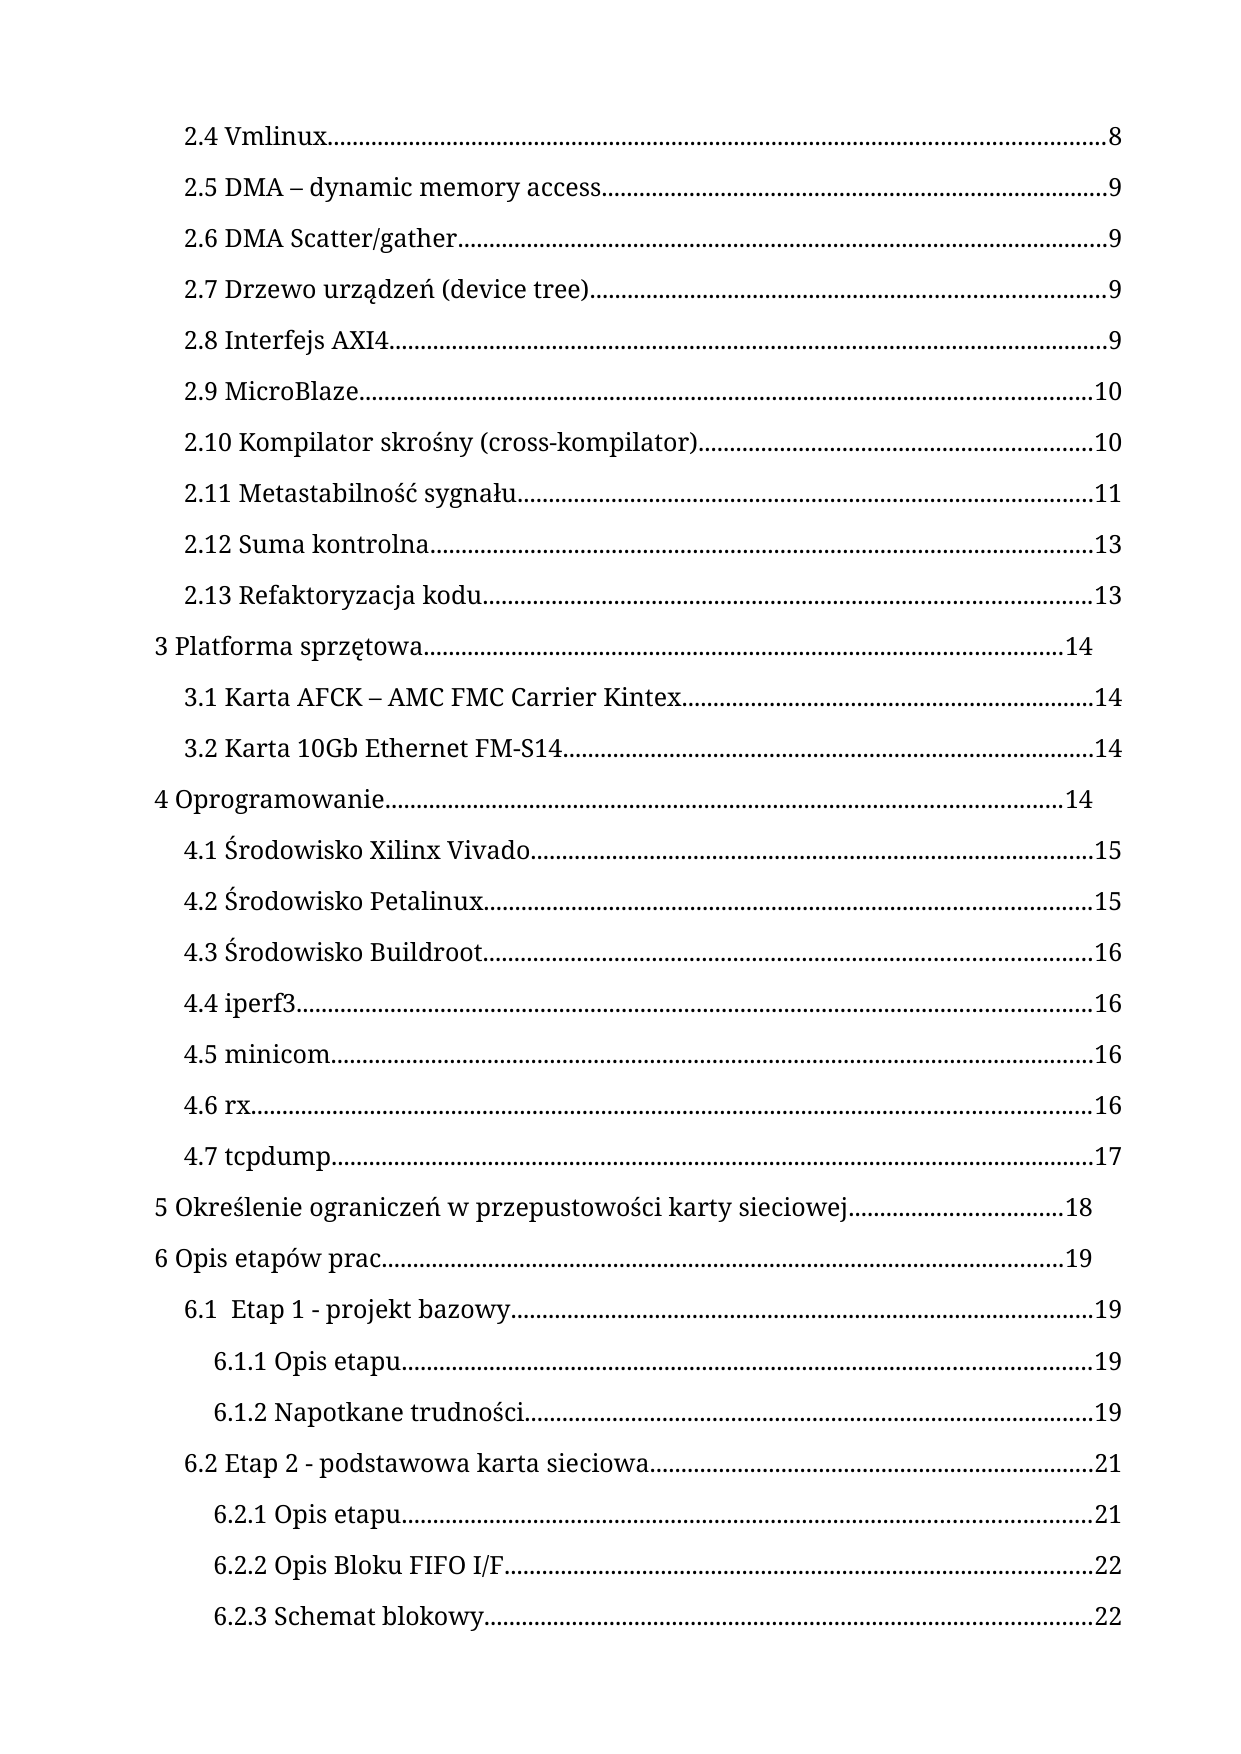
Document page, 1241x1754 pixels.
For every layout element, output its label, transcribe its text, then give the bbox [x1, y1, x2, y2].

text 2.6 DMA Scatter/gather 9 [177, 220, 1122, 254]
text 2.9 MicroBlaze 10 [177, 373, 1122, 407]
text 2.13 Refaktoryzacja kodu 13 [177, 577, 1122, 612]
text 3.1 Karta AFCK – AMC FMC Carrier Kintex 14 [177, 679, 1122, 714]
text 4.5 minicom 16 [177, 1037, 1122, 1071]
text 6.1.2 Napotkane trudności 19 [207, 1394, 1122, 1428]
text 6.2.3 Schemat blokowy 22 [207, 1598, 1122, 1632]
text 6.2 Etap 2 - podstawowa karta sieciowa 21 [177, 1445, 1122, 1479]
text 3.2 Karta 10Gb Ethernet FM-S14 14 [177, 731, 1122, 765]
text 2.8 Interfejs AXI4 9 [177, 322, 1122, 356]
text 2.11 Metastabilność sygnału 11 [177, 475, 1122, 509]
text 6.2.1 Opis etapu 21 [207, 1496, 1122, 1530]
text 4.4 iperf3 16 [177, 986, 1122, 1020]
text 6.1 Etap 1 - projekt bazowy 19 [177, 1292, 1122, 1326]
text 6 Opis etapów prac 19 [118, 1241, 1122, 1275]
text 2.5 DMA – dynamic memory access 9 [177, 169, 1122, 203]
text 4.6 rx 16 [177, 1088, 1122, 1122]
text 6.1.1 Opis etapu 19 [207, 1343, 1122, 1377]
text 4.1 Środowisko Xilinx Vivado 15 [177, 833, 1122, 867]
text 3 Platforma sprzętowa 14 [118, 628, 1122, 663]
text 2.7 Drzewo urządzeń (device tree) 9 [177, 271, 1122, 305]
text 5 Określenie ograniczeń w przepustowości karty sieciowej 18 [118, 1190, 1122, 1224]
text 2.10 Kompilator skrośny (cross-kompilator) 10 [177, 424, 1122, 458]
text 4.2 Środowisko Petalinux 15 [177, 884, 1122, 918]
text 2.12 Suma kontrolna 13 [177, 526, 1122, 561]
text 4 Oprogramowanie 14 [118, 782, 1122, 816]
text 2.4 Vmlinux 8 [177, 118, 1122, 152]
text 4.3 Środowisko Buildroot 16 [177, 935, 1122, 969]
text 6.2.2 Opis Bloku FIFO I/F 22 [207, 1547, 1122, 1581]
text 4.7 tcpdump 17 [177, 1139, 1122, 1173]
